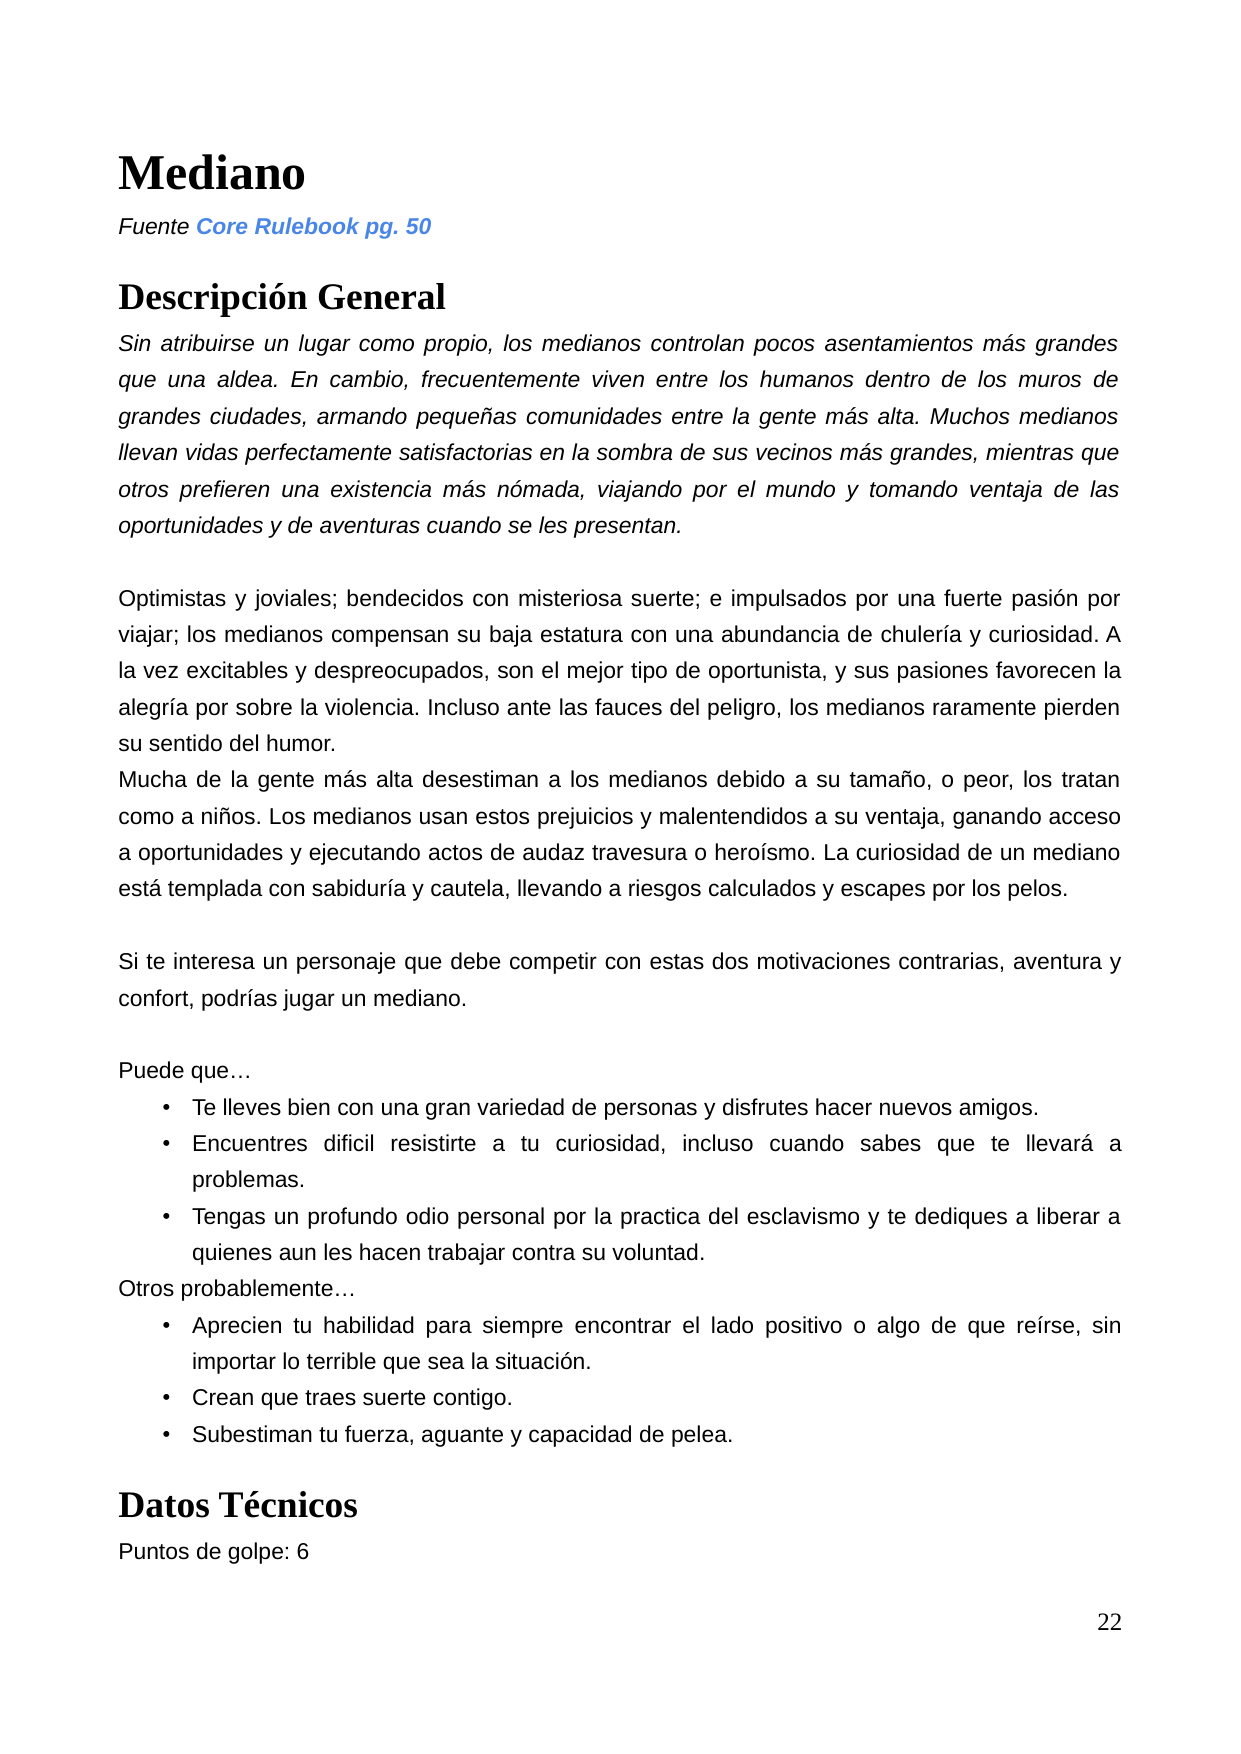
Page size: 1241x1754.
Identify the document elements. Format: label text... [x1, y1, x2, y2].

list Aprecien tu habilidad para siempre encontrar el lado positivo o algo de que reírse, sin importar lo terrible que sea la situación. [162, 1312, 1122, 1374]
list Te lleves bien con una gran variedad de personas y disfrutes hacer nuevos amigos. [162, 1093, 1122, 1120]
text Fuente Core Rulebook pg. 50 [118, 213, 1122, 239]
text Otros probablemente… [118, 1275, 1122, 1302]
list Tengas un profundo odio personal por la practica del esclavismo y te dediques a liberar a quienes aun les hacen trabajar contra su voluntad. [162, 1203, 1122, 1265]
text Puntos de golpe: 6 [118, 1538, 1122, 1564]
list Encuentres dificil resistirte a tu curiosidad, incluso cuando sabes que te llevará a problemas. [162, 1130, 1122, 1193]
subtitle Datos Técnicos [118, 1482, 1122, 1525]
text Optimistas y joviales; bendecidos con misteriosa suerte; e impulsados por una fuerte pasión por viajar; los medianos compensan su baja estatura con una abundancia de chulería y curiosidad. A la vez excitables y despreocupados, son el mejor tipo de oportunista, y sus pasiones favorecen la alegría por sobre la violencia. Incluso ante las fauces del peligro, los medianos raramente pierden su sentido del humor. [118, 584, 1122, 756]
text Si te interesa un personaje que debe competir con estas dos motivaciones contrarias, aventura y confort, podrías jugar un mediano. [118, 948, 1122, 1011]
text Mucha de la gente más alta desestiman a los medianos debido a su tamaño, o peor, los tratan como a niños. Los medianos usan estos prejuicios y malentendidos a su ventaja, ganando acceso a oportunidades y ejecutando actos de audaz travesura o heroísmo. La curiosidad de un mediano está templada con sabiduría y cautela, llevando a riesgos calculados y escapes por los pelos. [118, 766, 1122, 902]
text Puede que… [118, 1057, 1122, 1083]
list Crean que traes suerte contigo. [162, 1384, 1122, 1411]
subtitle Descripción General [118, 274, 1122, 318]
list Subestiman tu fuerza, aguante y capacidad de pelea. [162, 1421, 1122, 1447]
subtitle Mediano [118, 143, 1122, 201]
text Sin atribuirse un lugar como propio, los medianos controlan pocos asentamientos más grandes que una aldea. En cambio, frecuentemente viven entre los humanos dentro de los muros de grandes ciudades, armando pequeñas comunidades entre la gente más alta. Muchos medianos llevan vidas perfectamente satisfactorias en la sombra de sus vecinos más grandes, mientras que otros prefieren una existencia más nómada, viajando por el mundo y tomando ventaja de las oportunidades y de aventuras cuando se les presentan. [118, 330, 1122, 538]
